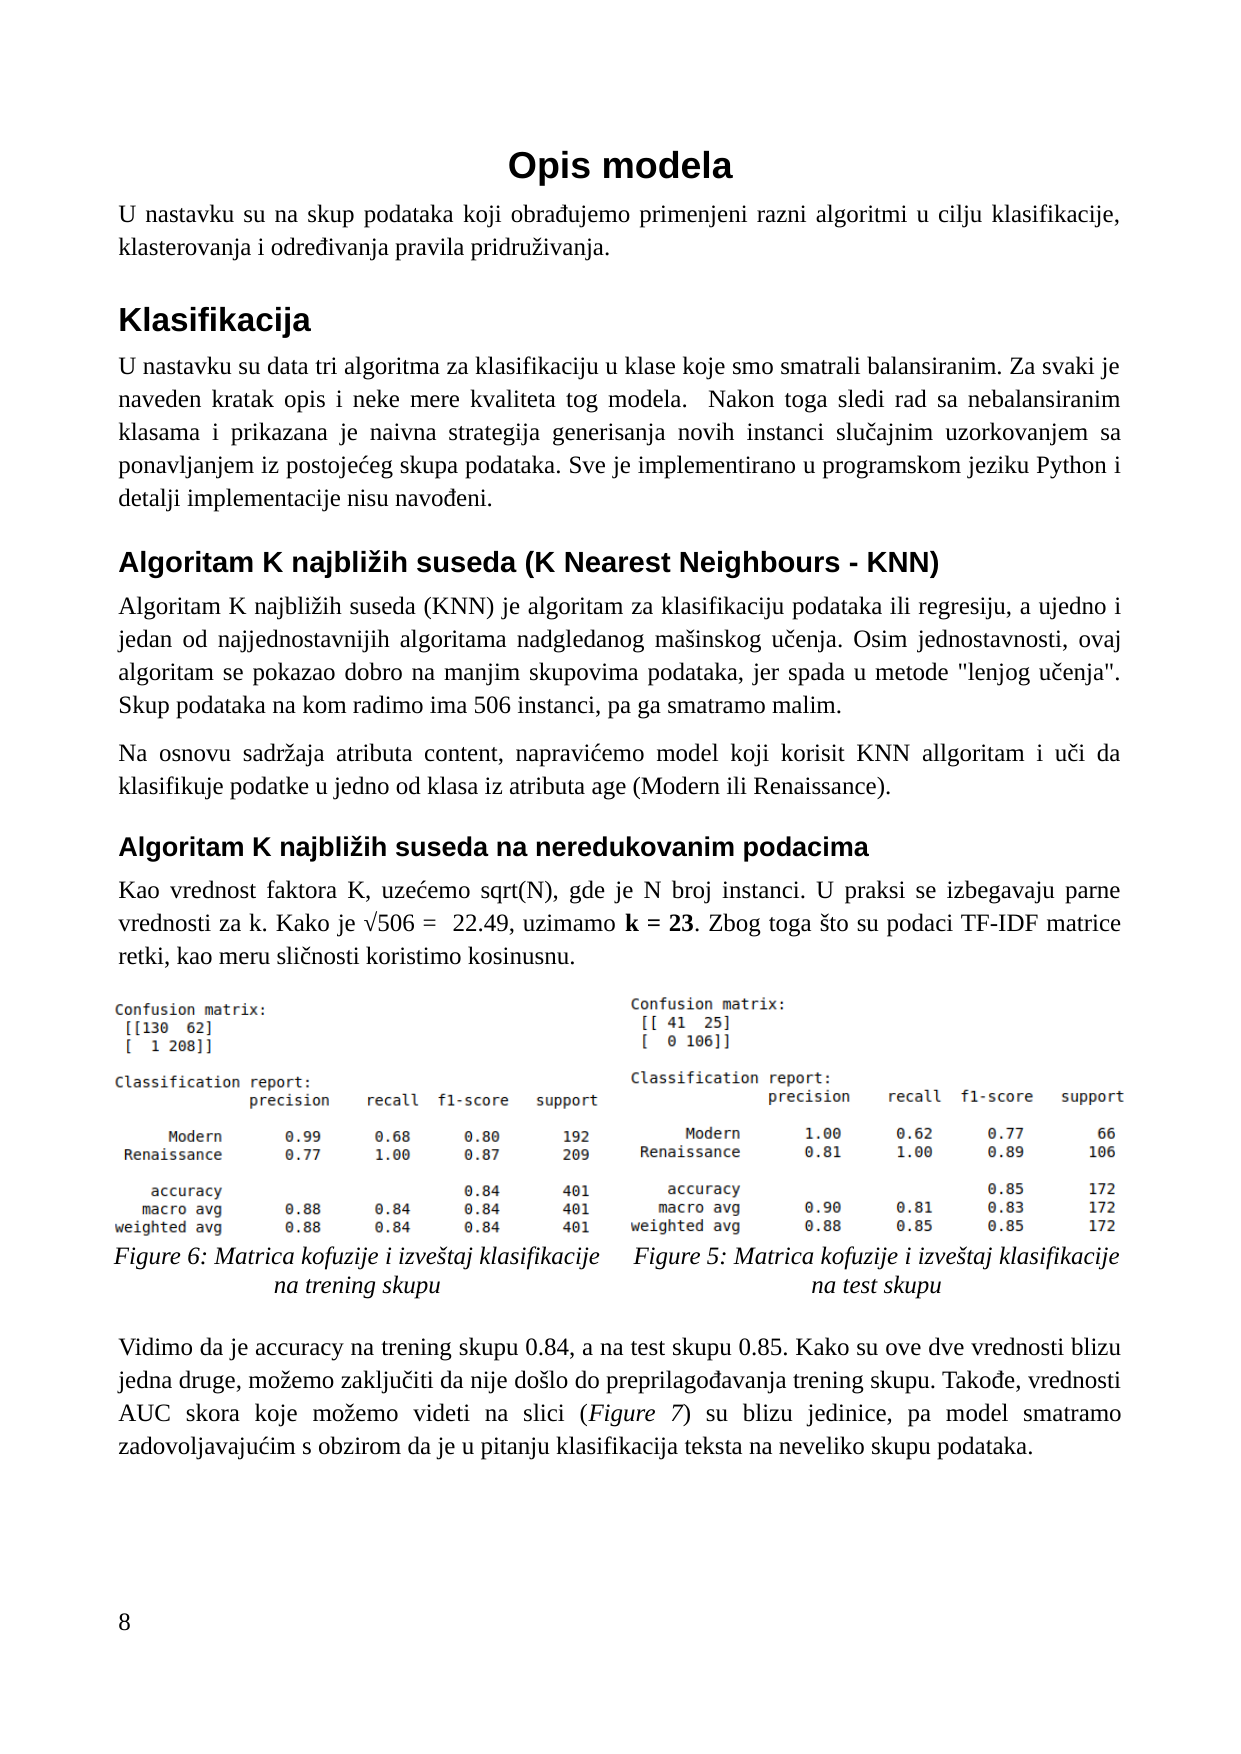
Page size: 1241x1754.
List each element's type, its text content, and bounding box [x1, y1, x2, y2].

text Na osnovu sadržaja atributa content, napravićemo model koji korisit KNN allgoritam i uči da klasifikuje podatke u jedno od klasa iz atributa age (Modern ili Renaissance). [118, 738, 1122, 800]
subtitle Algoritam K najbližih suseda (K Nearest Neighbours - KNN) [118, 545, 1122, 579]
text Algoritam K najbližih suseda (KNN) je algoritam za klasifikaciju podataka ili regresiju, a ujedno i jedan od najjednostavnijih algoritama nadgledanog mašinskog učenja. Osim jednostavnosti, ovaj algoritam se pokazao dobro na manjim skupovima podataka, jer spada u metode "lenjog učenja". Skup podataka na kom radimo ima 506 instanci, pa ga smatramo malim. [118, 591, 1122, 719]
text Figure 5: Matrica kofuzije i izveštaj klasifikacije na test skupu [628, 1242, 1128, 1299]
text U nastavku su na skup podataka koji obrađujemo primenjeni razni algoritmi u cilju klasifikacije, klasterovanja i određivanja pravila pridruživanja. [118, 199, 1122, 261]
picture [627, 992, 1128, 1242]
text U nastavku su data tri algoritma za klasifikaciju u klase koje smo smatrali balansiranim. Za svaki je naveden kratak opis i neke mere kvaliteta tog modela. Nakon toga sledi rad sa nebalansiranim klasama i prikazana je naivna strategija generisanja novih instanci slučajnim uzorkovanjem sa ponavljanjem iz postojećeg skupa podataka. Sve je implementirano u programskom jeziku Python i detalji implementacije nisu navođeni. [118, 351, 1122, 512]
text Vidimo da je accuracy na trening skupu 0.84, a na test skupu 0.85. Kako su ove dve vrednosti blizu jedna druge, možemo zaključiti da nije došlo do preprilagođavanja trening skupu. Takođe, vrednosti AUC skora koje možemo videti na slici (Figure 7) su blizu jedinice, pa model smatramo zadovoljavajućim s obzirom da je u pitanju klasifikacija teksta na neveliko skupu podataka. [118, 989, 1122, 1459]
subtitle Klasifikacija [118, 300, 1122, 339]
picture [108, 1000, 609, 1242]
subtitle Opis modela [118, 143, 1122, 186]
text Kao vrednost faktora K, uzećemo sqrt(N), gde je N broj instanci. U praksi se izbegavaju parne vrednosti za k. Kako je √506 = 22.49, uzimamo k = 23. Zbog toga što su podaci TF-IDF matrice retki, kao meru sličnosti koristimo kosinusnu. [118, 875, 1122, 970]
subtitle Algoritam K najbližih suseda na neredukovanim podacima [118, 831, 1122, 862]
text Figure 6: Matrica kofuzije i izveštaj klasifikacije na trening skupu [108, 1242, 608, 1299]
